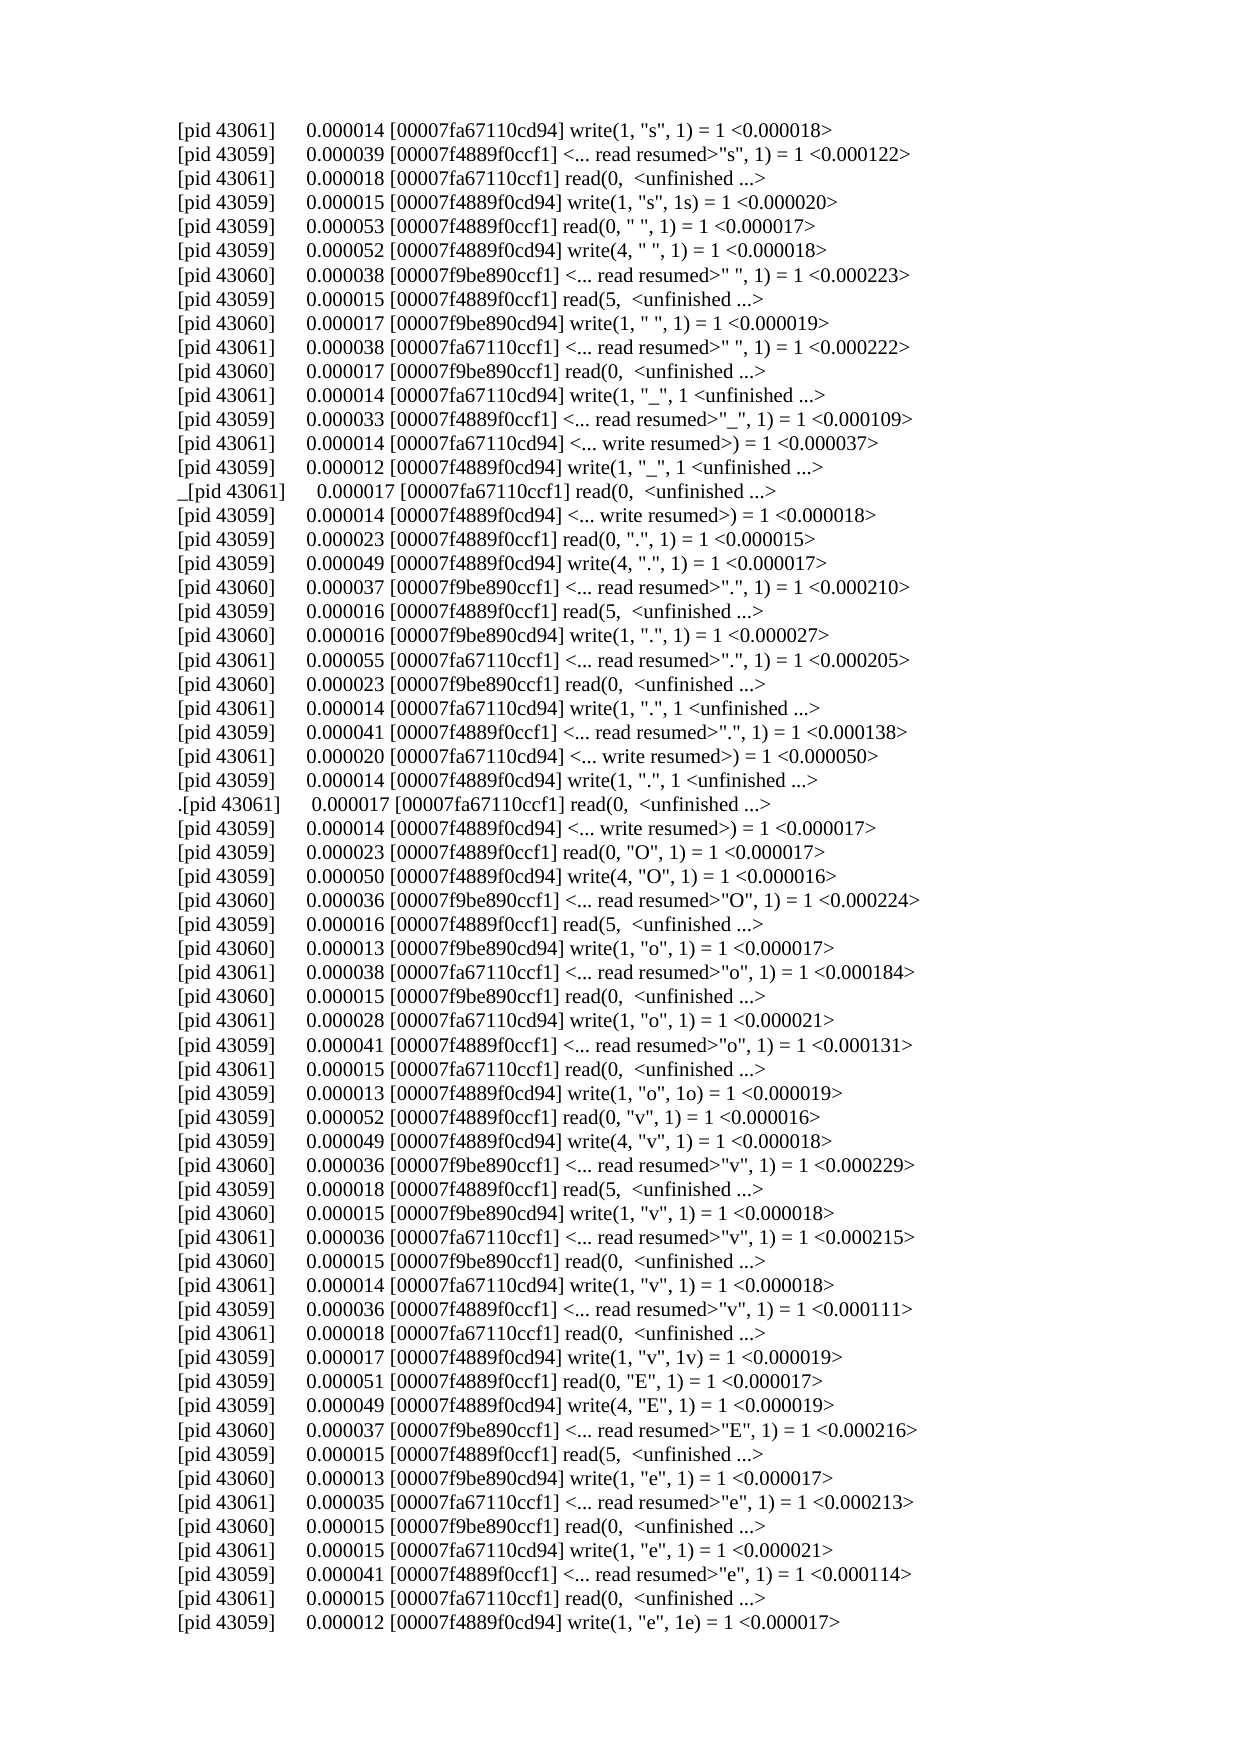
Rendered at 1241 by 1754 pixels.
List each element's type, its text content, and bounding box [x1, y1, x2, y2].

text [pid 43059] 0.000053 [00007f4889f0ccf1] read(0, " ", 1) = 1 <0.000017> [177, 214, 1152, 238]
text [pid 43061] 0.000038 [00007fa67110ccf1] <... read resumed>" ", 1) = 1 <0.000222> [177, 335, 1152, 359]
text [pid 43059] 0.000015 [00007f4889f0ccf1] read(5, <unfinished ...> [177, 1442, 1152, 1466]
text _[pid 43061] 0.000017 [00007fa67110ccf1] read(0, <unfinished ...> [177, 479, 1152, 503]
text [pid 43061] 0.000020 [00007fa67110cd94] <... write resumed>) = 1 <0.000050> [177, 744, 1152, 768]
text [pid 43059] 0.000012 [00007f4889f0cd94] write(1, "e", 1e) = 1 <0.000017> [177, 1610, 1152, 1634]
text [pid 43060] 0.000015 [00007f9be890ccf1] read(0, <unfinished ...> [177, 1249, 1152, 1273]
text [pid 43061] 0.000015 [00007fa67110ccf1] read(0, <unfinished ...> [177, 1057, 1152, 1081]
text [pid 43061] 0.000014 [00007fa67110cd94] write(1, ".", 1 <unfinished ...> [177, 696, 1152, 720]
text [pid 43059] 0.000013 [00007f4889f0cd94] write(1, "o", 1o) = 1 <0.000019> [177, 1081, 1152, 1105]
text [pid 43059] 0.000014 [00007f4889f0cd94] <... write resumed>) = 1 <0.000018> [177, 503, 1152, 527]
text [pid 43059] 0.000017 [00007f4889f0cd94] write(1, "v", 1v) = 1 <0.000019> [177, 1345, 1152, 1369]
text [pid 43059] 0.000049 [00007f4889f0cd94] write(4, "E", 1) = 1 <0.000019> [177, 1393, 1152, 1417]
text [pid 43059] 0.000049 [00007f4889f0cd94] write(4, "v", 1) = 1 <0.000018> [177, 1129, 1152, 1153]
text [pid 43059] 0.000052 [00007f4889f0ccf1] read(0, "v", 1) = 1 <0.000016> [177, 1105, 1152, 1129]
text [pid 43059] 0.000023 [00007f4889f0ccf1] read(0, "O", 1) = 1 <0.000017> [177, 840, 1152, 864]
text [pid 43060] 0.000015 [00007f9be890cd94] write(1, "v", 1) = 1 <0.000018> [177, 1201, 1152, 1225]
text [pid 43060] 0.000013 [00007f9be890cd94] write(1, "o", 1) = 1 <0.000017> [177, 936, 1152, 960]
text [pid 43060] 0.000013 [00007f9be890cd94] write(1, "e", 1) = 1 <0.000017> [177, 1466, 1152, 1490]
text [pid 43061] 0.000036 [00007fa67110ccf1] <... read resumed>"v", 1) = 1 <0.000215> [177, 1225, 1152, 1249]
text [pid 43059] 0.000041 [00007f4889f0ccf1] <... read resumed>".", 1) = 1 <0.000138> [177, 720, 1152, 744]
text [pid 43060] 0.000015 [00007f9be890ccf1] read(0, <unfinished ...> [177, 1514, 1152, 1538]
text [pid 43060] 0.000037 [00007f9be890ccf1] <... read resumed>"E", 1) = 1 <0.000216> [177, 1417, 1152, 1442]
text [pid 43061] 0.000014 [00007fa67110cd94] write(1, "_", 1 <unfinished ...> [177, 383, 1152, 407]
text [pid 43059] 0.000016 [00007f4889f0ccf1] read(5, <unfinished ...> [177, 912, 1152, 936]
text [pid 43060] 0.000015 [00007f9be890ccf1] read(0, <unfinished ...> [177, 984, 1152, 1008]
text [pid 43060] 0.000037 [00007f9be890ccf1] <... read resumed>".", 1) = 1 <0.000210> [177, 575, 1152, 599]
text [pid 43059] 0.000039 [00007f4889f0ccf1] <... read resumed>"s", 1) = 1 <0.000122> [177, 142, 1152, 166]
text [pid 43059] 0.000052 [00007f4889f0cd94] write(4, " ", 1) = 1 <0.000018> [177, 238, 1152, 262]
text [pid 43060] 0.000017 [00007f9be890cd94] write(1, " ", 1) = 1 <0.000019> [177, 311, 1152, 335]
text [pid 43061] 0.000035 [00007fa67110ccf1] <... read resumed>"e", 1) = 1 <0.000213> [177, 1490, 1152, 1514]
text .[pid 43061] 0.000017 [00007fa67110ccf1] read(0, <unfinished ...> [177, 792, 1152, 816]
text [pid 43060] 0.000036 [00007f9be890ccf1] <... read resumed>"O", 1) = 1 <0.000224> [177, 888, 1152, 912]
text [pid 43059] 0.000036 [00007f4889f0ccf1] <... read resumed>"v", 1) = 1 <0.000111> [177, 1297, 1152, 1321]
text [pid 43061] 0.000018 [00007fa67110ccf1] read(0, <unfinished ...> [177, 166, 1152, 190]
text [pid 43059] 0.000016 [00007f4889f0ccf1] read(5, <unfinished ...> [177, 599, 1152, 623]
text [pid 43060] 0.000017 [00007f9be890ccf1] read(0, <unfinished ...> [177, 359, 1152, 383]
text [pid 43061] 0.000028 [00007fa67110cd94] write(1, "o", 1) = 1 <0.000021> [177, 1008, 1152, 1032]
text [pid 43059] 0.000049 [00007f4889f0cd94] write(4, ".", 1) = 1 <0.000017> [177, 551, 1152, 575]
text [pid 43061] 0.000015 [00007fa67110ccf1] read(0, <unfinished ...> [177, 1586, 1152, 1610]
text [pid 43059] 0.000012 [00007f4889f0cd94] write(1, "_", 1 <unfinished ...> [177, 455, 1152, 479]
text [pid 43061] 0.000018 [00007fa67110ccf1] read(0, <unfinished ...> [177, 1321, 1152, 1345]
text [pid 43059] 0.000050 [00007f4889f0cd94] write(4, "O", 1) = 1 <0.000016> [177, 864, 1152, 888]
text [pid 43061] 0.000014 [00007fa67110cd94] write(1, "v", 1) = 1 <0.000018> [177, 1273, 1152, 1297]
text [pid 43059] 0.000051 [00007f4889f0ccf1] read(0, "E", 1) = 1 <0.000017> [177, 1369, 1152, 1393]
text [pid 43059] 0.000041 [00007f4889f0ccf1] <... read resumed>"e", 1) = 1 <0.000114> [177, 1562, 1152, 1586]
text [pid 43061] 0.000015 [00007fa67110cd94] write(1, "e", 1) = 1 <0.000021> [177, 1538, 1152, 1562]
text [pid 43061] 0.000014 [00007fa67110cd94] <... write resumed>) = 1 <0.000037> [177, 431, 1152, 455]
text [pid 43059] 0.000014 [00007f4889f0cd94] write(1, ".", 1 <unfinished ...> [177, 768, 1152, 792]
text [pid 43060] 0.000038 [00007f9be890ccf1] <... read resumed>" ", 1) = 1 <0.000223> [177, 262, 1152, 287]
text [pid 43059] 0.000015 [00007f4889f0ccf1] read(5, <unfinished ...> [177, 287, 1152, 311]
text [pid 43061] 0.000014 [00007fa67110cd94] write(1, "s", 1) = 1 <0.000018> [177, 118, 1152, 142]
text [pid 43059] 0.000041 [00007f4889f0ccf1] <... read resumed>"o", 1) = 1 <0.000131> [177, 1032, 1152, 1057]
text [pid 43059] 0.000018 [00007f4889f0ccf1] read(5, <unfinished ...> [177, 1177, 1152, 1201]
text [pid 43059] 0.000014 [00007f4889f0cd94] <... write resumed>) = 1 <0.000017> [177, 816, 1152, 840]
text [pid 43060] 0.000016 [00007f9be890cd94] write(1, ".", 1) = 1 <0.000027> [177, 623, 1152, 647]
text [pid 43059] 0.000023 [00007f4889f0ccf1] read(0, ".", 1) = 1 <0.000015> [177, 527, 1152, 551]
text [pid 43060] 0.000036 [00007f9be890ccf1] <... read resumed>"v", 1) = 1 <0.000229> [177, 1153, 1152, 1177]
text [pid 43060] 0.000023 [00007f9be890ccf1] read(0, <unfinished ...> [177, 672, 1152, 696]
text [pid 43061] 0.000055 [00007fa67110ccf1] <... read resumed>".", 1) = 1 <0.000205> [177, 647, 1152, 672]
text [pid 43061] 0.000038 [00007fa67110ccf1] <... read resumed>"o", 1) = 1 <0.000184> [177, 960, 1152, 984]
text [pid 43059] 0.000015 [00007f4889f0cd94] write(1, "s", 1s) = 1 <0.000020> [177, 190, 1152, 214]
text [pid 43059] 0.000033 [00007f4889f0ccf1] <... read resumed>"_", 1) = 1 <0.000109> [177, 407, 1152, 431]
